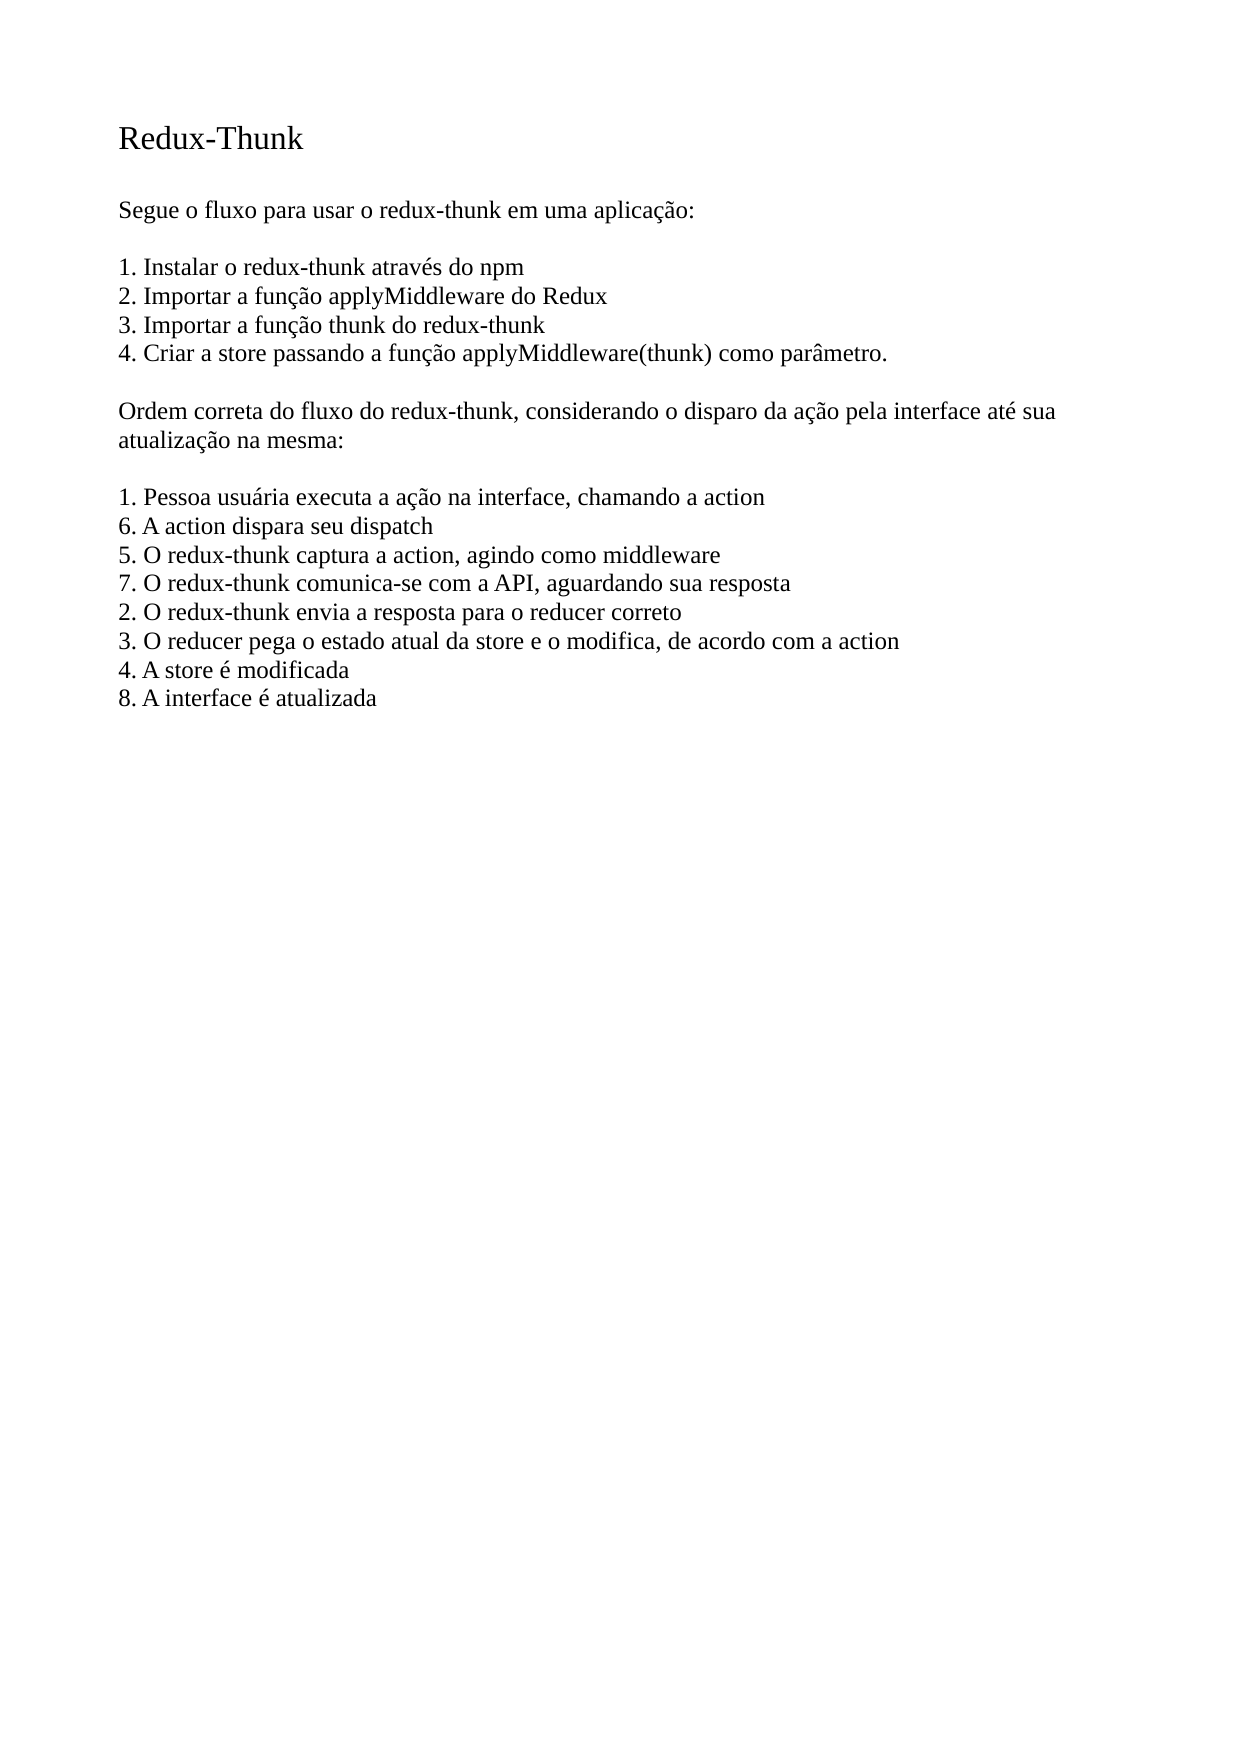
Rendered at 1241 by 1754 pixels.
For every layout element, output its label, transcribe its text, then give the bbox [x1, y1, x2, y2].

text Redux-Thunk [118, 118, 1122, 156]
text 7. O redux-thunk comunica-se com a API, aguardando sua resposta [118, 568, 1122, 597]
text 3. O reducer pega o estado atual da store e o modifica, de acordo com a action [118, 626, 1122, 655]
text 8. A interface é atualizada [118, 683, 1122, 712]
text 4. A store é modificada [118, 655, 1122, 683]
text 6. A action dispara seu dispatch [118, 511, 1122, 540]
text Ordem correta do fluxo do redux-thunk, considerando o disparo da ação pela interface até sua atualização na mesma: [118, 396, 1122, 453]
text 4. Criar a store passando a função applyMiddleware(thunk) como parâmetro. [118, 338, 1122, 367]
text 2. Importar a função applyMiddleware do Redux [118, 281, 1122, 310]
text 1. Instalar o redux-thunk através do npm [118, 252, 1122, 281]
text 1. Pessoa usuária executa a ação na interface, chamando a action [118, 482, 1122, 511]
text 2. O redux-thunk envia a resposta para o reducer correto [118, 597, 1122, 626]
text 5. O redux-thunk captura a action, agindo como middleware [118, 540, 1122, 568]
text Segue o fluxo para usar o redux-thunk em uma aplicação: [118, 195, 1122, 223]
text 3. Importar a função thunk do redux-thunk [118, 310, 1122, 338]
